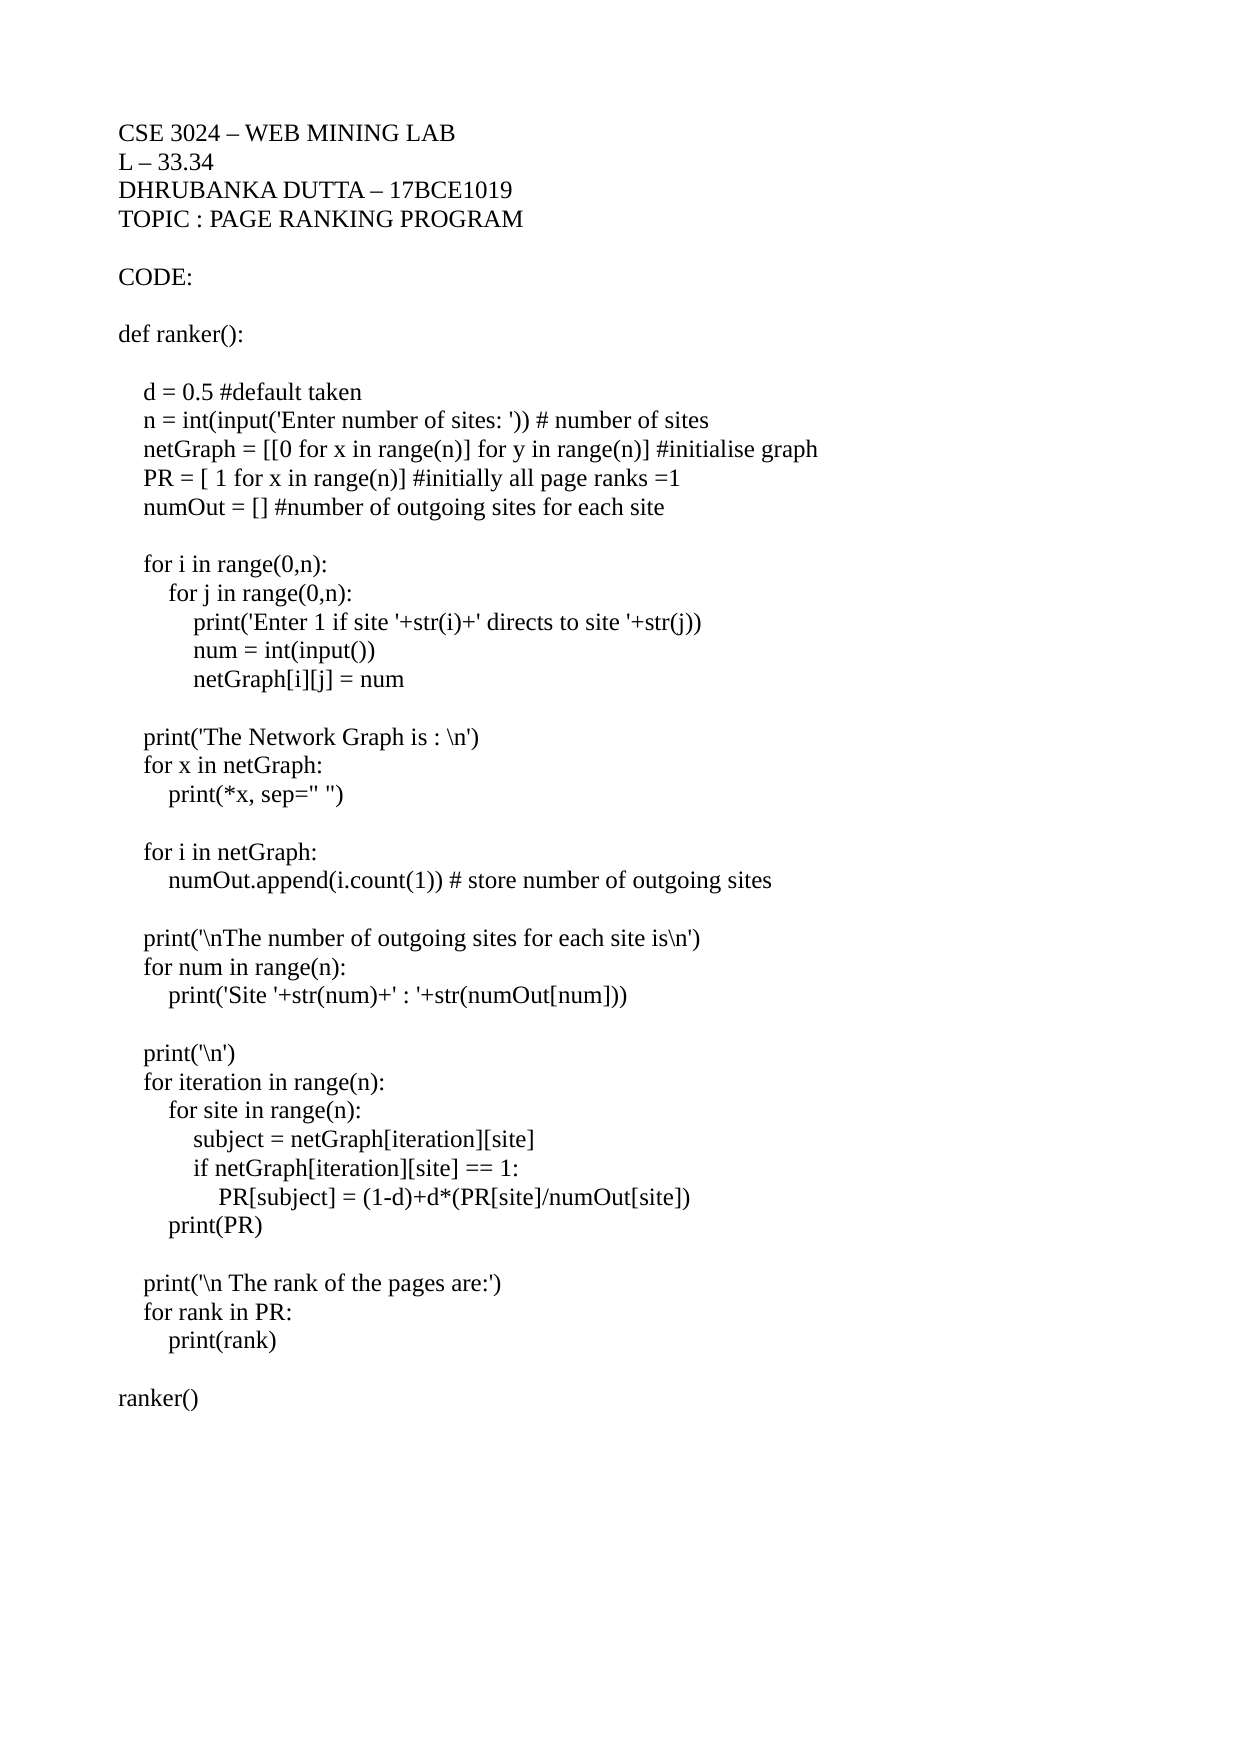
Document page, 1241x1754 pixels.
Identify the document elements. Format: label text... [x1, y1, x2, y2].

text for i in range(0,n): [118, 549, 1122, 578]
text print('Site '+str(num)+' : '+str(numOut[num])) [118, 981, 1122, 1009]
text PR = [ 1 for x in range(n)] #initially all page ranks =1 [118, 463, 1122, 492]
text L – 33.34 [118, 147, 1122, 176]
text if netGraph[iteration][site] == 1: [118, 1153, 1122, 1182]
text for x in netGraph: [118, 751, 1122, 779]
text DHRUBANKA DUTTA – 17BCE1019 [118, 176, 1122, 204]
text for j in range(0,n): [118, 578, 1122, 607]
text for num in range(n): [118, 952, 1122, 981]
text TOPIC : PAGE RANKING PROGRAM [118, 204, 1122, 233]
text for i in netGraph: [118, 837, 1122, 866]
text print('\n') [118, 1038, 1122, 1067]
text num = int(input()) [118, 636, 1122, 664]
text print(rank) [118, 1326, 1122, 1354]
text for iteration in range(n): [118, 1067, 1122, 1096]
text netGraph[i][j] = num [118, 664, 1122, 693]
text subject = netGraph[iteration][site] [118, 1124, 1122, 1153]
text numOut = [] #number of outgoing sites for each site [118, 492, 1122, 521]
text d = 0.5 #default taken [118, 377, 1122, 406]
text CODE: [118, 262, 1122, 291]
text print('\nThe number of outgoing sites for each site is\n') [118, 923, 1122, 952]
text ranker() [118, 1383, 1122, 1412]
text print(PR) [118, 1211, 1122, 1239]
text def ranker(): [118, 319, 1122, 348]
text print('\n The rank of the pages are:') [118, 1268, 1122, 1297]
text CSE 3024 – WEB MINING LAB [118, 118, 1122, 147]
text for rank in PR: [118, 1297, 1122, 1326]
text print('The Network Graph is : \n') [118, 722, 1122, 751]
text PR[subject] = (1-d)+d*(PR[site]/numOut[site]) [118, 1182, 1122, 1211]
text for site in range(n): [118, 1096, 1122, 1124]
text print(*x, sep=" ") [118, 779, 1122, 808]
text netGraph = [[0 for x in range(n)] for y in range(n)] #initialise graph [118, 434, 1122, 463]
text print('Enter 1 if site '+str(i)+' directs to site '+str(j)) [118, 607, 1122, 636]
text n = int(input('Enter number of sites: ')) # number of sites [118, 406, 1122, 434]
text numOut.append(i.count(1)) # store number of outgoing sites [118, 866, 1122, 894]
